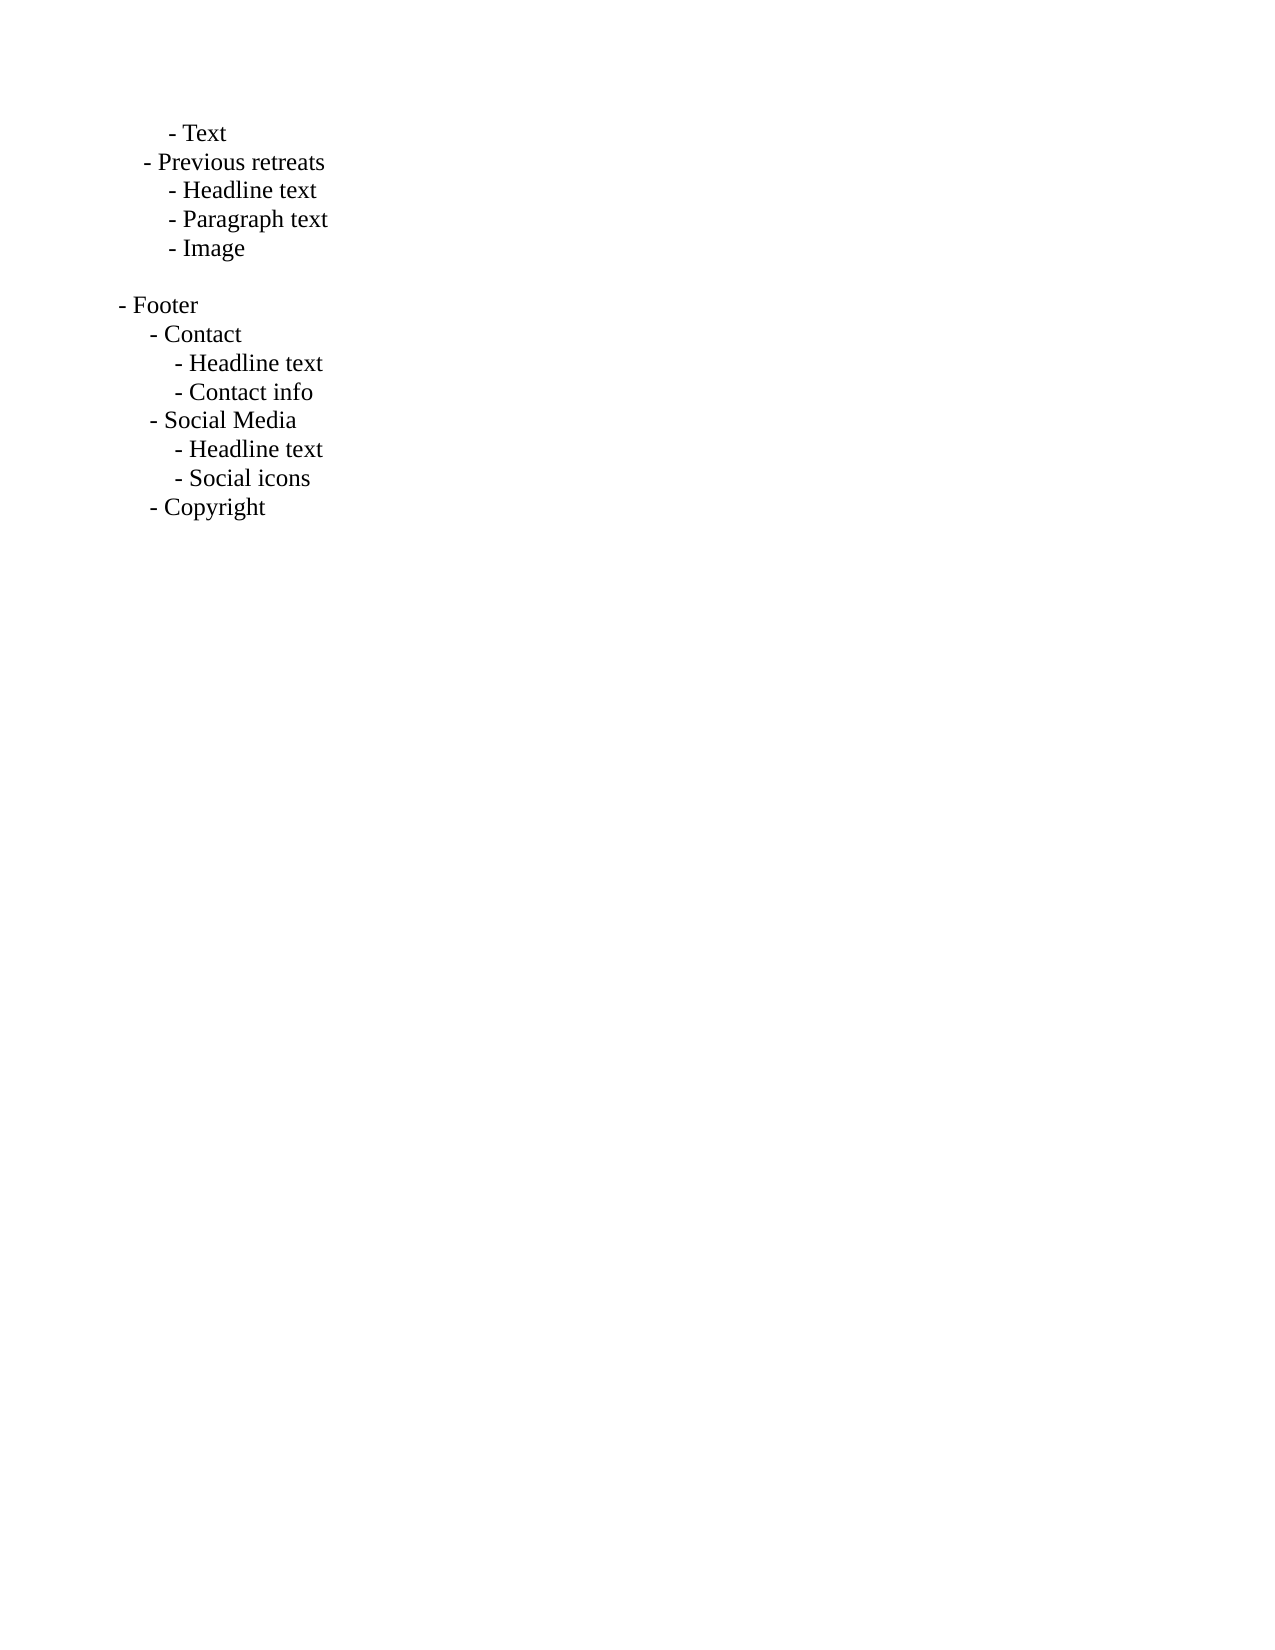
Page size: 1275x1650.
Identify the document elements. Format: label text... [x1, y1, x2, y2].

text - Footer [118, 291, 1157, 319]
text - Paragraph text [118, 204, 1157, 233]
text - Headline text [118, 176, 1157, 204]
text - Contact info [118, 377, 1157, 406]
text - Headline text [118, 348, 1157, 377]
text - Social Media [118, 406, 1157, 434]
text - Contact [118, 319, 1157, 348]
text - Previous retreats [118, 147, 1157, 176]
text - Image [118, 233, 1157, 262]
text - Headline text [118, 434, 1157, 463]
text - Text [118, 118, 1157, 147]
text - Copyright [118, 492, 1157, 521]
text - Social icons [118, 463, 1157, 492]
